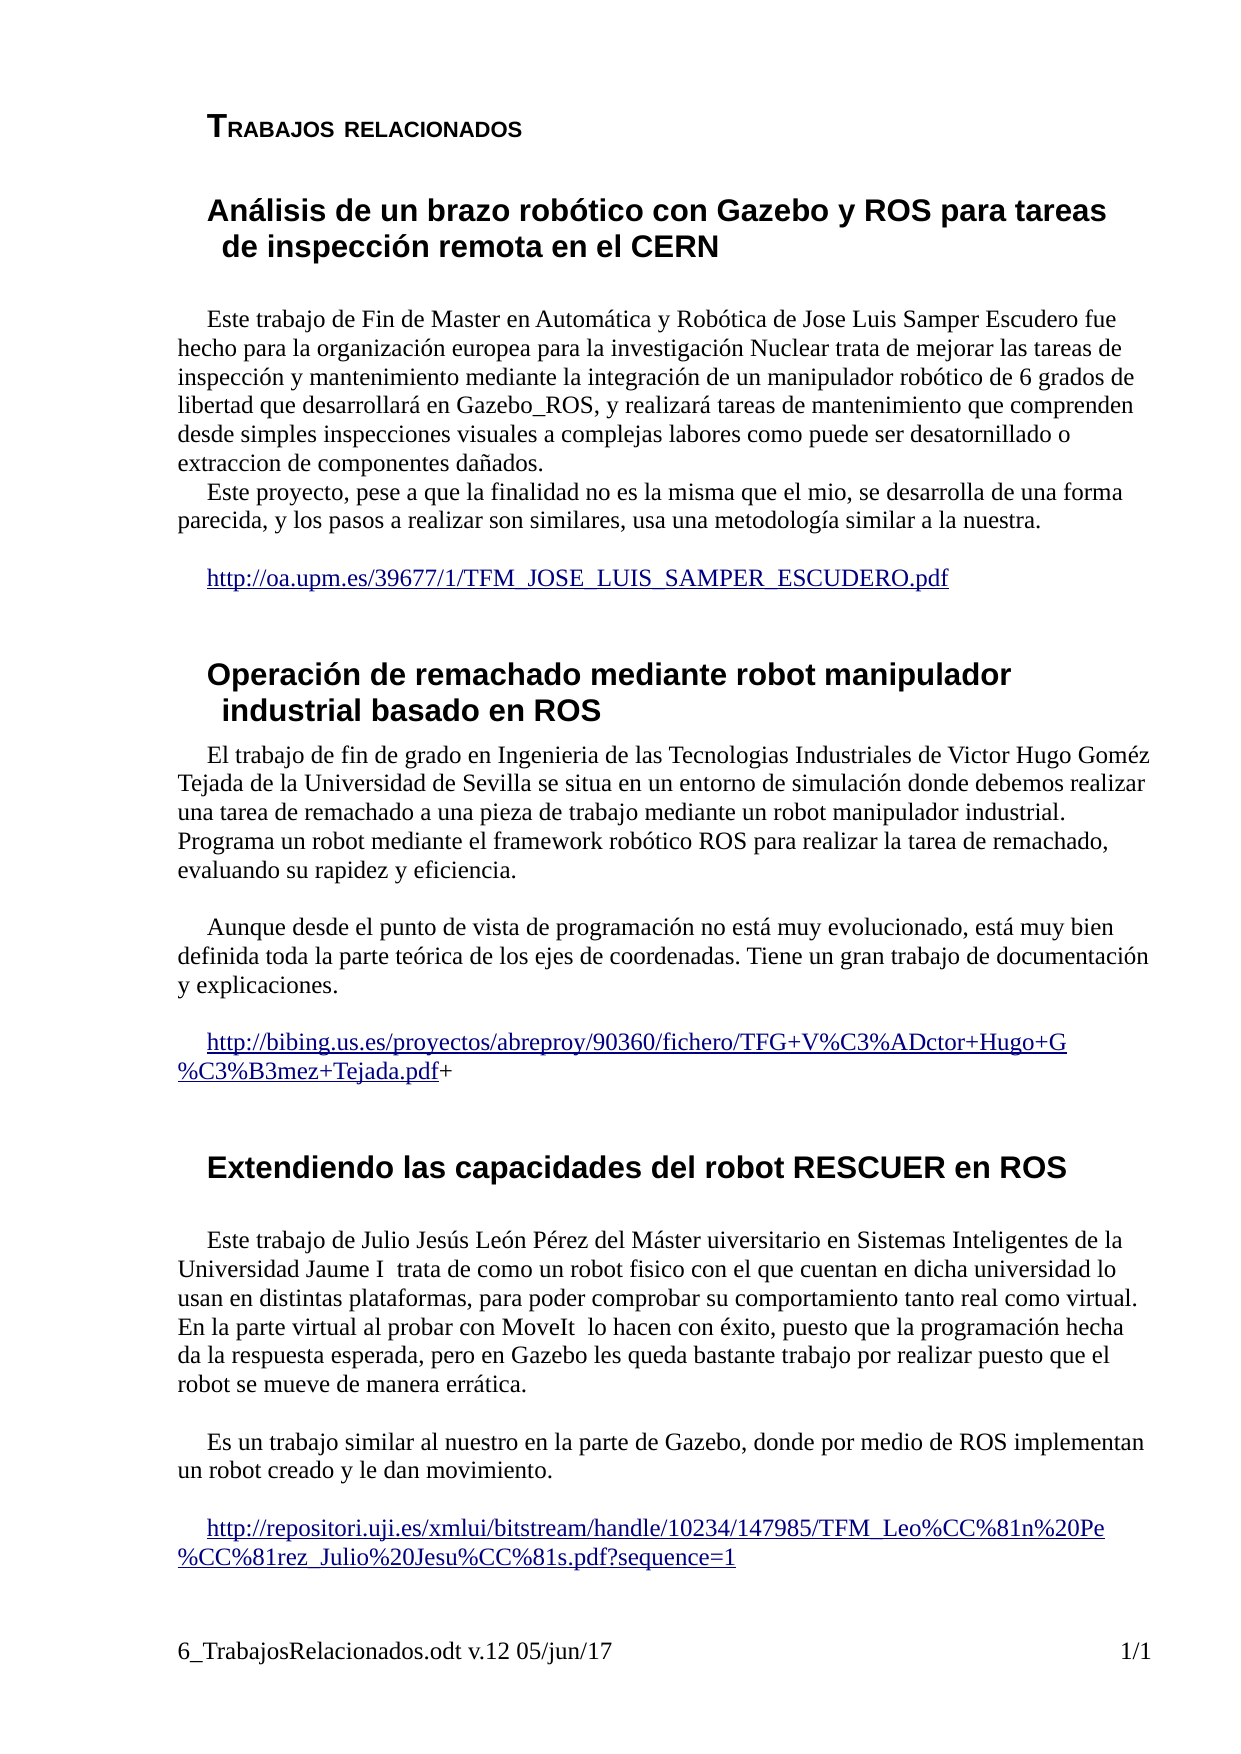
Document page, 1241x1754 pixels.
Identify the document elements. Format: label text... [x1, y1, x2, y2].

text Este trabajo de Fin de Master en Automática y Robótica de Jose Luis Samper Escudero fue hecho para la organización europea para la investigación Nuclear trata de mejorar las tareas de inspección y mantenimiento mediante la integración de un manipulador robótico de 6 grados de libertad que desarrollará en Gazebo_ROS, y realizará tareas de mantenimiento que comprenden desde simples inspecciones visuales a complejas labores como puede ser desatornillado o extraccion de componentes dañados. [177, 304, 1152, 477]
text Es un trabajo similar al nuestro en la parte de Gazebo, donde por medio de ROS implementan un robot creado y le dan movimiento. [177, 1427, 1152, 1484]
subtitle Trabajos relacionados [207, 106, 1152, 145]
text Este trabajo de Julio Jesús León Pérez del Máster uiversitario en Sistemas Inteligentes de la Universidad Jaume I trata de como un robot fisico con el que cuentan en dicha universidad lo usan en distintas plataformas, para poder comprobar su comportamiento tanto real como virtual. En la parte virtual al probar con MoveIt lo hacen con éxito, puesto que la programación hecha da la respuesta esperada, pero en Gazebo les queda bastante trabajo por realizar puesto que el robot se mueve de manera errática. [177, 1225, 1152, 1398]
text Aunque desde el punto de vista de programación no está muy evolucionado, está muy bien definida toda la parte teórica de los ejes de coordenadas. Tiene un gran trabajo de documentación y explicaciones. [177, 912, 1152, 998]
subtitle Extendiendo las capacidades del robot RESCUER en ROS [207, 1149, 1152, 1185]
text Este proyecto, pese a que la finalidad no es la misma que el mio, se desarrolla de una forma parecida, y los pasos a realizar son similares, usa una metodología similar a la nuestra. [177, 477, 1152, 534]
text http://repositori.uji.es/xmlui/bitstream/handle/10234/147985/TFM_Leo%CC%81n%20Pe%CC%81rez_Julio%20Jesu%CC%81s.pdf?sequence=1 [177, 1513, 1152, 1570]
text El trabajo de fin de grado en Ingenieria de las Tecnologias Industriales de Victor Hugo Goméz Tejada de la Universidad de Sevilla se situa en un entorno de simulación donde debemos realizar una tarea de remachado a una pieza de trabajo mediante un robot manipulador industrial. Programa un robot mediante el framework robótico ROS para realizar la tarea de remachado, evaluando su rapidez y eficiencia. [177, 740, 1152, 883]
text http://oa.upm.es/39677/1/TFM_JOSE_LUIS_SAMPER_ESCUDERO.pdf [177, 563, 1152, 592]
text http://bibing.us.es/proyectos/abreproy/90360/fichero/TFG+V%C3%ADctor+Hugo+G%C3%B3mez+Tejada.pdf+ [177, 1027, 1152, 1085]
subtitle Operación de remachado mediante robot manipulador industrial basado en ROS [207, 656, 1152, 728]
subtitle Análisis de un brazo robótico con Gazebo y ROS para tareas de inspección remota en el CERN [207, 192, 1152, 264]
